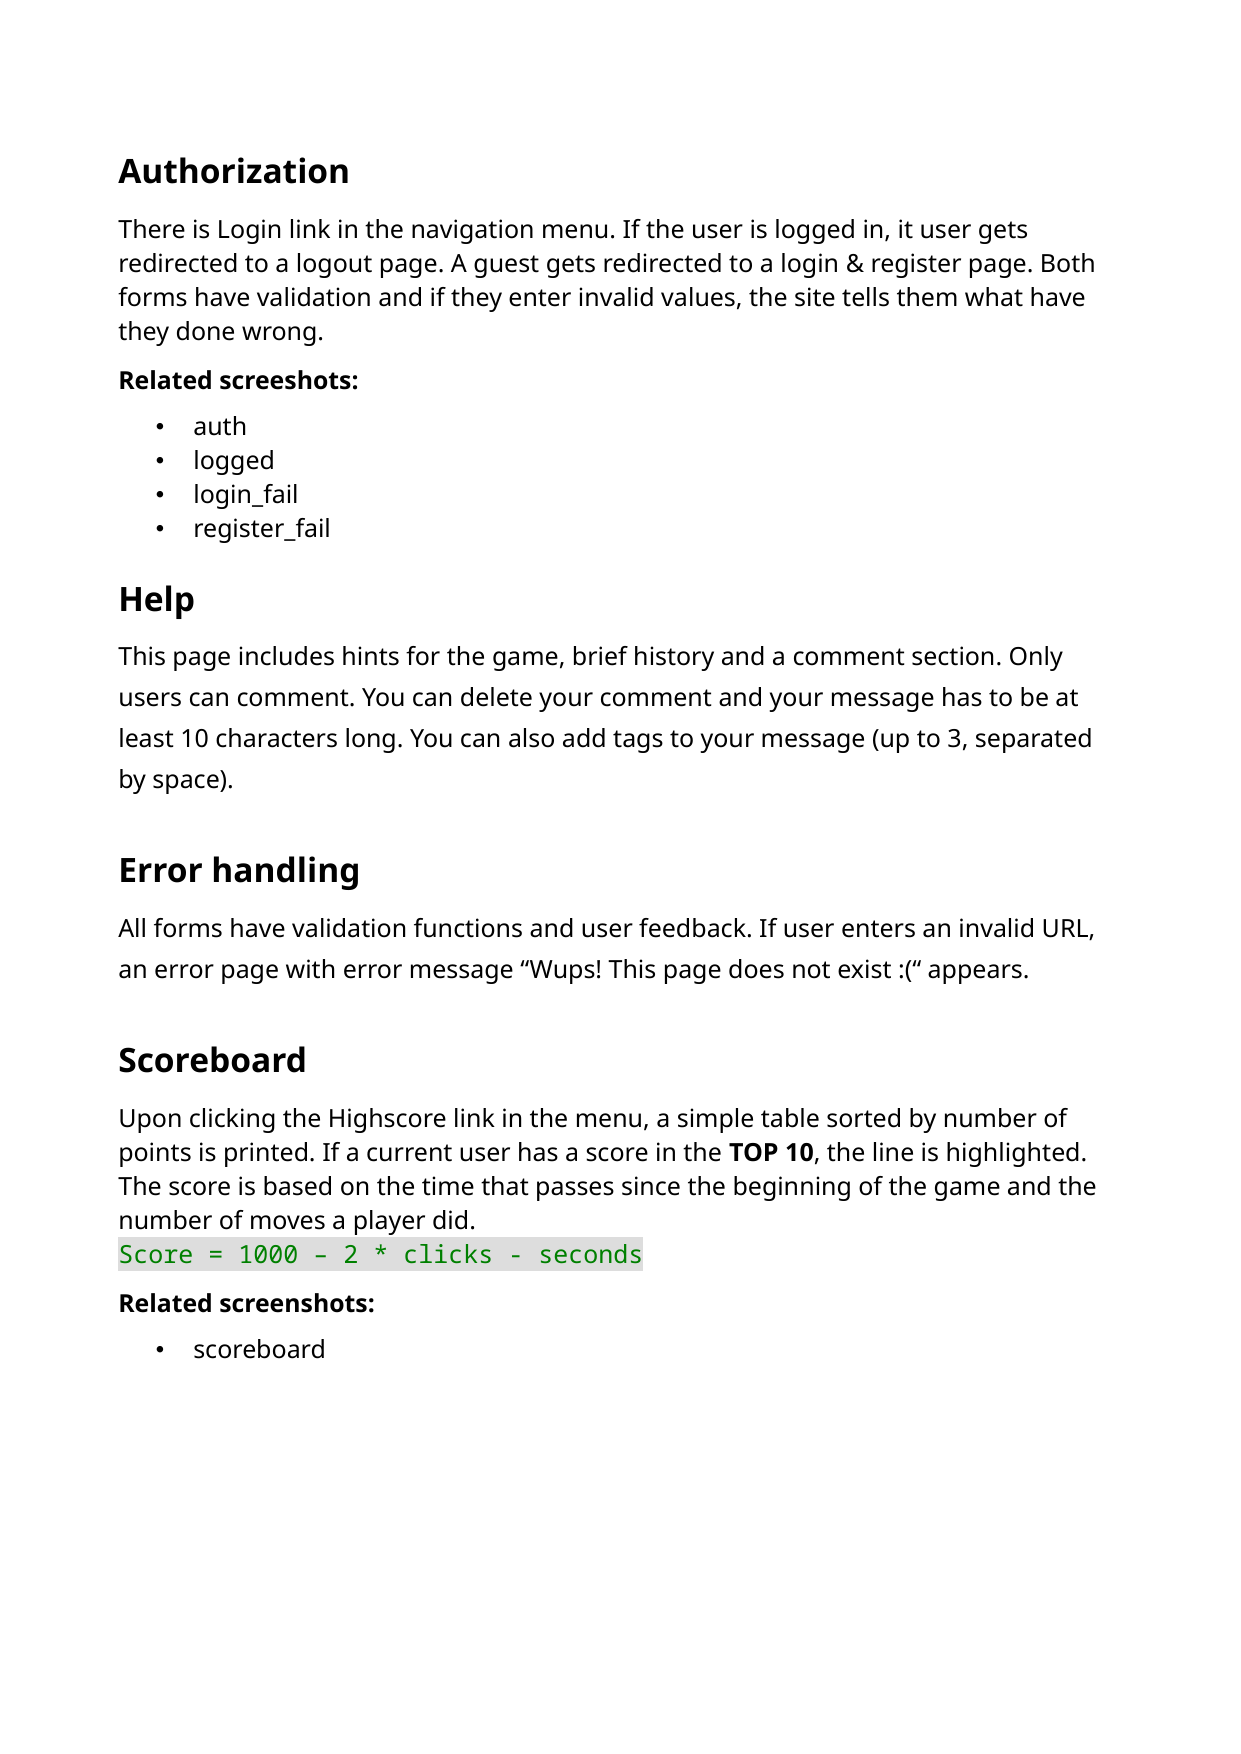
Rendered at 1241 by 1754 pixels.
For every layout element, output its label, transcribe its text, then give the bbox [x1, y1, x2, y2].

text There is Login link in the navigation menu. If the user is logged in, it user gets redirected to a logout page. A guest gets redirected to a login & register page. Both forms have validation and if they enter invalid values, the site tells them what have they done wrong. [118, 212, 1122, 348]
list auth [156, 409, 1122, 443]
subtitle This page includes hints for the game, brief history and a comment section. Only users can comment. You can delete your comment and your message has to be at least 10 characters long. You can also add tags to your message (up to 3, separated by space). [118, 639, 1122, 796]
subtitle Help [118, 575, 1122, 621]
list logged [156, 443, 1122, 477]
subtitle Scoreboard [118, 1037, 1122, 1083]
text The score is based on the time that passes since the beginning of the game and the number of moves a player did. [118, 1169, 1122, 1237]
subtitle Authorization [118, 148, 1122, 194]
subtitle All forms have validation functions and user feedback. If user enters an invalid URL, an error page with error message “Wups! This page does not exist :(“ appears. [118, 911, 1122, 986]
subtitle Error handling [118, 847, 1122, 893]
list register_fail [156, 511, 1122, 545]
subtitle Related screenshots: [118, 1286, 1122, 1319]
text Upon clicking the Highscore link in the menu, a simple table sorted by number of points is printed. If a current user has a score in the TOP 10, the line is highlighted. [118, 1101, 1122, 1169]
list scoreboard [156, 1332, 1122, 1366]
subtitle Related screeshots: [118, 363, 1122, 396]
text Score = 1000 – 2 * clicks - seconds [118, 1237, 1122, 1271]
list login_fail [156, 477, 1122, 511]
